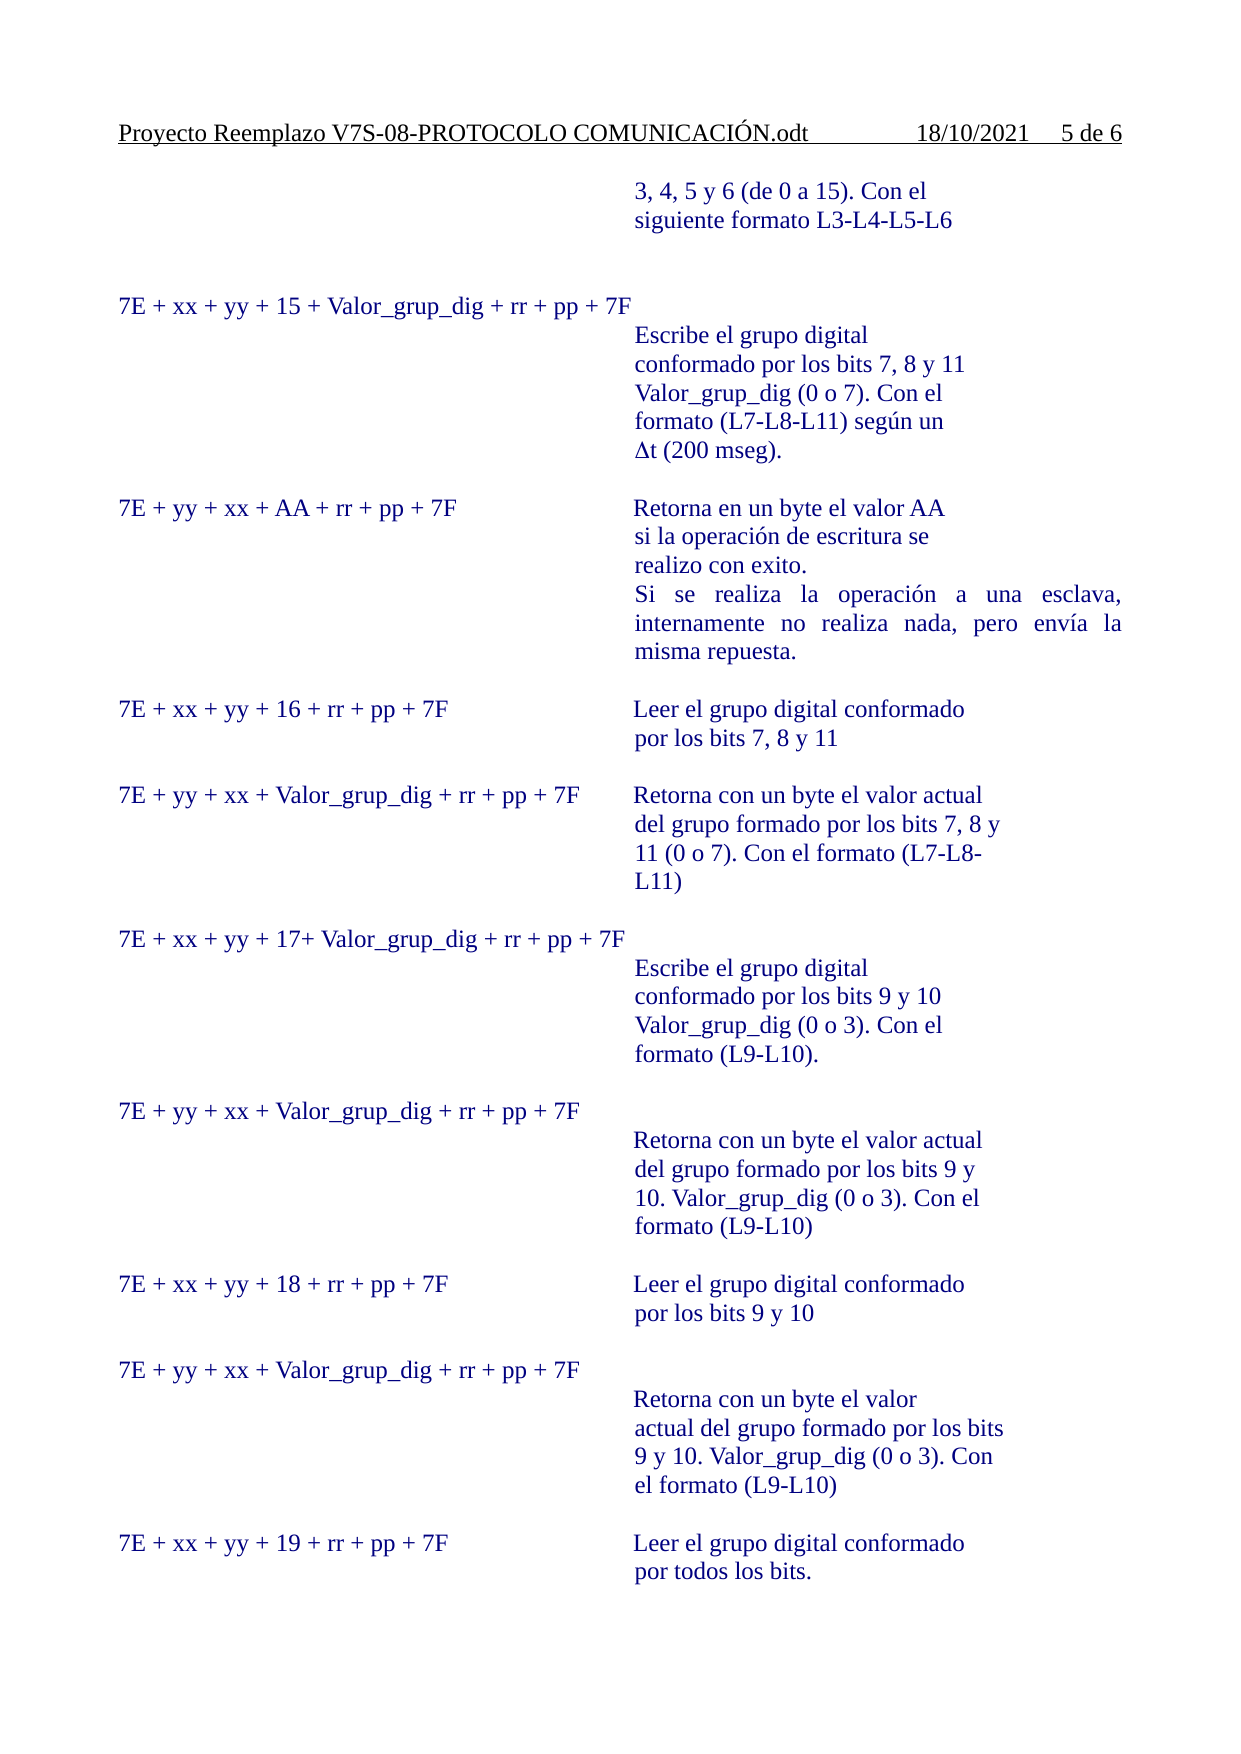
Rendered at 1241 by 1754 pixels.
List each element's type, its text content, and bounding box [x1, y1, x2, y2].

text 7E + xx + yy + 18 + rr + pp + 7F Leer el grupo digital conformado [118, 1269, 1122, 1298]
text L11) [561, 866, 1122, 895]
text del grupo formado por los bits 7, 8 y [561, 809, 1122, 838]
text Valor_grup_dig (0 o 3). Con el [561, 1010, 1122, 1039]
text 7E + xx + yy + 15 + Valor_grup_dig + rr + pp + 7F [118, 291, 1122, 320]
text el formato (L9-L10) [561, 1470, 1122, 1499]
text 7E + yy + xx + Valor_grup_dig + rr + pp + 7F [118, 1096, 1122, 1125]
text del grupo formado por los bits 9 y [561, 1154, 1122, 1183]
text actual del grupo formado por los bits [561, 1413, 1122, 1441]
text 7E + yy + xx + AA + rr + pp + 7F Retorna en un byte el valor AA [118, 493, 1122, 521]
text 3, 4, 5 y 6 (de 0 a 15). Con el [561, 176, 1122, 205]
text si la operación de escritura se [561, 521, 1122, 550]
text 7E + xx + yy + 17+ Valor_grup_dig + rr + pp + 7F [118, 924, 1122, 953]
text 7E + yy + xx + Valor_grup_dig + rr + pp + 7F Retorna con un byte el valor actual [118, 780, 1122, 809]
text Retorna con un byte el valor [118, 1384, 1122, 1413]
text formato (L9-L10) [561, 1211, 1122, 1240]
text Si se realiza la operación a una esclava, internamente no realiza nada, pero envía la misma repuesta. [634, 579, 1122, 665]
text 10. Valor_grup_dig (0 o 3). Con el [561, 1183, 1122, 1211]
text por todos los bits. [561, 1556, 1122, 1585]
text 7E + xx + yy + 19 + rr + pp + 7F Leer el grupo digital conformado [118, 1528, 1122, 1556]
text 11 (0 o 7). Con el formato (L7-L8- [561, 838, 1122, 866]
text Escribe el grupo digital [561, 320, 1122, 349]
text por los bits 9 y 10 [561, 1298, 1122, 1326]
text 7E + yy + xx + Valor_grup_dig + rr + pp + 7F [118, 1355, 1122, 1384]
text Retorna con un byte el valor actual [118, 1125, 1122, 1154]
text formato (L7-L8-L11) según un [561, 406, 1122, 435]
text por los bits 7, 8 y 11 [561, 723, 1122, 751]
text conformado por los bits 9 y 10 [561, 981, 1122, 1010]
text Valor_grup_dig (0 o 7). Con el [561, 378, 1122, 406]
text Escribe el grupo digital [561, 953, 1122, 981]
text siguiente formato L3-L4-L5-L6 [561, 205, 1122, 234]
text 9 y 10. Valor_grup_dig (0 o 3). Con [561, 1441, 1122, 1470]
text formato (L9-L10). [561, 1039, 1122, 1068]
text conformado por los bits 7, 8 y 11 [561, 349, 1122, 378]
text realizo con exito. [561, 550, 1122, 579]
text t (200 mseg). [561, 435, 1122, 464]
text 7E + xx + yy + 16 + rr + pp + 7F Leer el grupo digital conformado [118, 694, 1122, 723]
